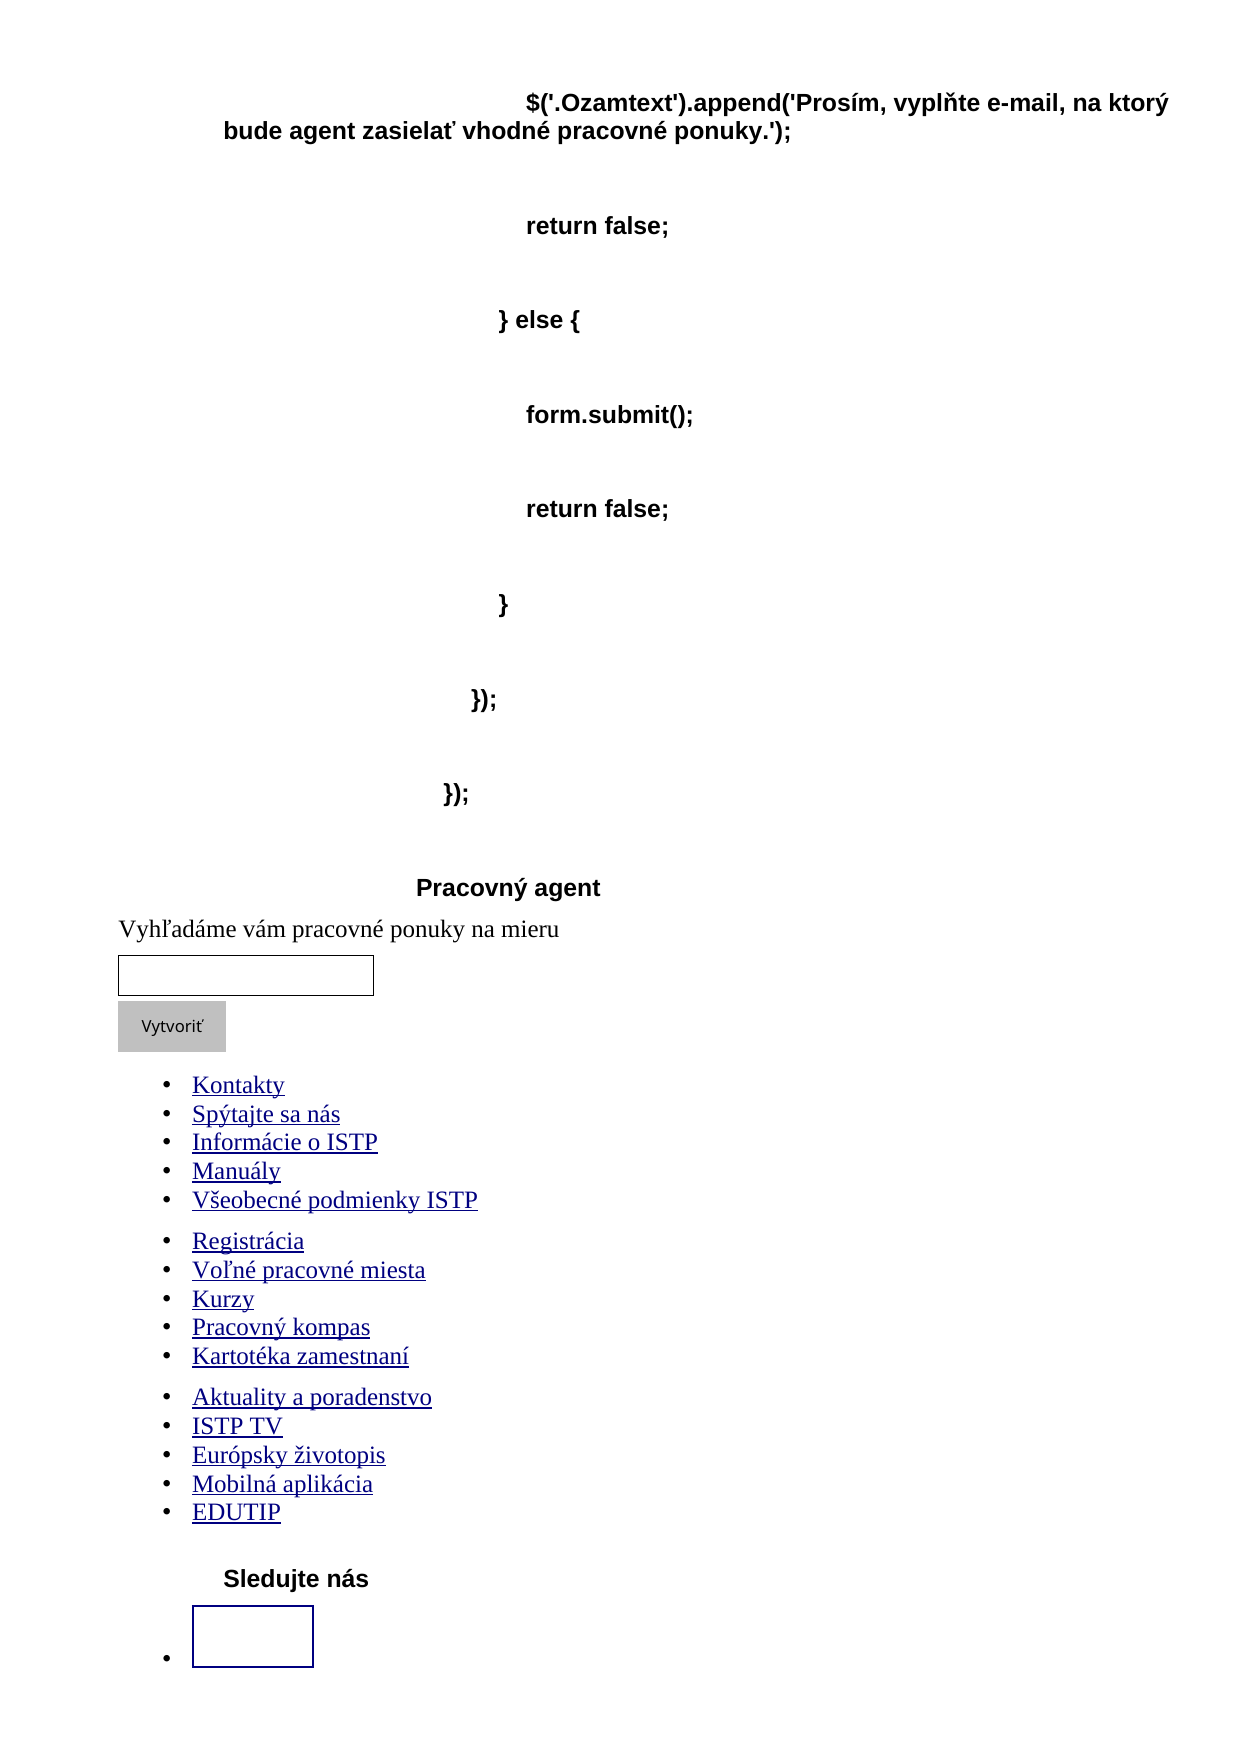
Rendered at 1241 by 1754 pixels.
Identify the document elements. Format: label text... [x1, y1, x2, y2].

text Vyhľadáme vám pracovné ponuky na mieru [118, 914, 1181, 943]
subtitle }); [118, 655, 1181, 712]
subtitle Pracovný agent [118, 844, 1181, 901]
subtitle }); [118, 750, 1181, 807]
list Európsky životopis [162, 1440, 1181, 1469]
list Manuály [162, 1156, 1181, 1185]
subtitle Sledujte nás [118, 1564, 1181, 1592]
subtitle } else { [118, 277, 1181, 334]
list Registrácia [162, 1226, 1181, 1255]
list Všeobecné podmienky ISTP [162, 1185, 1181, 1214]
list Kartotéka zamestnaní [162, 1341, 1181, 1370]
list Aktuality a poradenstvo [162, 1382, 1181, 1411]
list Mobilná aplikácia [162, 1469, 1181, 1497]
subtitle return false; [118, 466, 1181, 523]
list EDUTIP [162, 1497, 1181, 1526]
list ISTP TV [162, 1411, 1181, 1440]
list Informácie o ISTP [162, 1127, 1181, 1156]
list Kontakty [162, 1070, 1181, 1099]
subtitle return false; [118, 182, 1181, 239]
list Spýtajte sa nás [162, 1099, 1181, 1127]
list Pracovný kompas [162, 1312, 1181, 1341]
subtitle $('.Ozamtext').append('Prosím, vyplňte e-mail, na ktorý bude agent zasielať vhodné pracovné ponuky.'); [118, 59, 1181, 145]
list Kurzy [162, 1284, 1181, 1312]
subtitle form.submit(); [118, 371, 1181, 428]
list Voľné pracovné miesta [162, 1255, 1181, 1284]
subtitle } [118, 561, 1181, 618]
